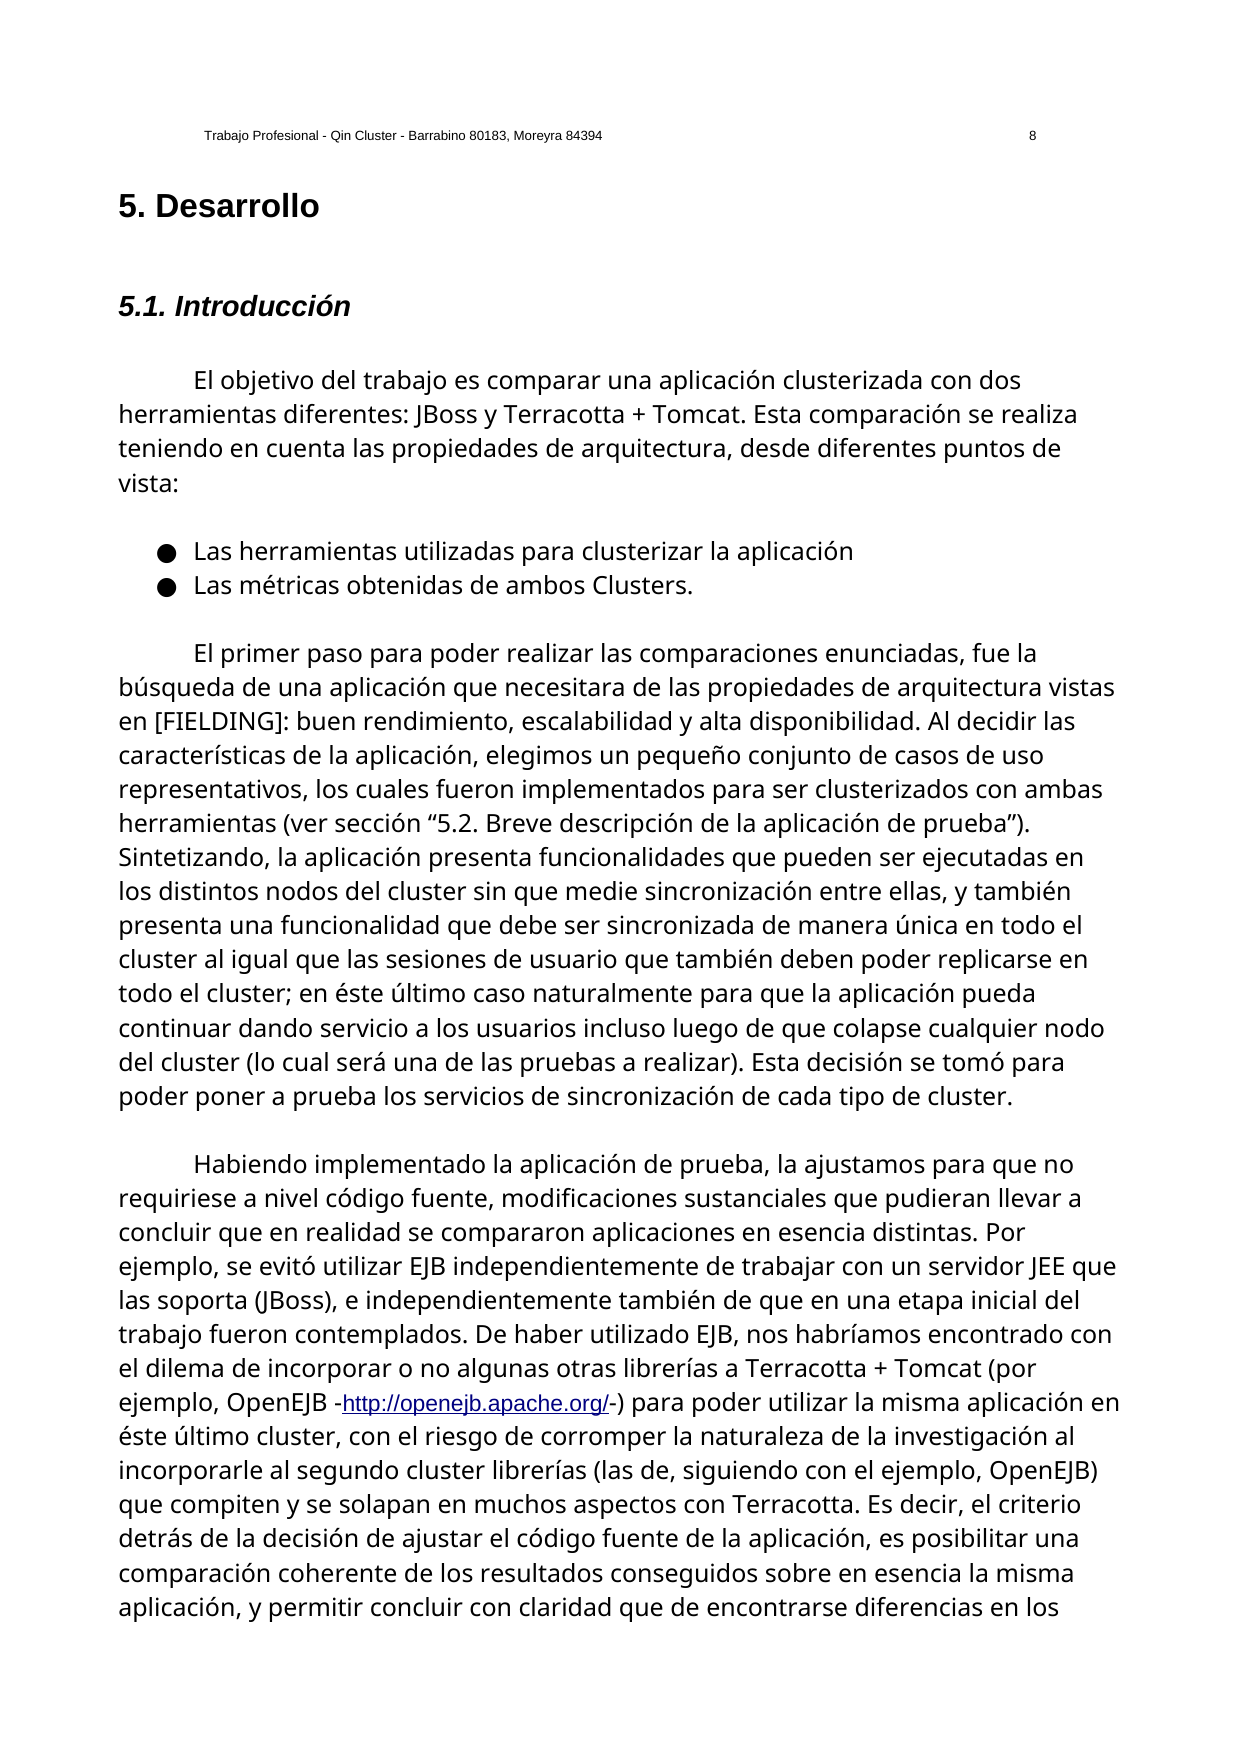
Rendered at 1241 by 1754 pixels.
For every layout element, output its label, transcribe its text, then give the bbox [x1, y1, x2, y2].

text Habiendo implementado la aplicación de prueba, la ajustamos para que no requiriese a nivel código fuente, modificaciones sustanciales que pudieran llevar a concluir que en realidad se compararon aplicaciones en esencia distintas. Por ejemplo, se evitó utilizar EJB independientemente de trabajar con un servidor JEE que las soporta (JBoss), e independientemente también de que en una etapa inicial del trabajo fueron contemplados. De haber utilizado EJB, nos habríamos encontrado con el dilema de incorporar o no algunas otras librerías a Terracotta + Tomcat (por ejemplo, OpenEJB -http://openejb.apache.org/-) para poder utilizar la misma aplicación en éste último cluster, con el riesgo de corromper la naturaleza de la investigación al incorporarle al segundo cluster librerías (las de, siguiendo con el ejemplo, OpenEJB) que compiten y se solapan en muchos aspectos con Terracotta. Es decir, el criterio detrás de la decisión de ajustar el código fuente de la aplicación, es posibilitar una comparación coherente de los resultados conseguidos sobre en esencia la misma aplicación, y permitir concluir con claridad que de encontrarse diferencias en los [118, 1146, 1122, 1623]
text El primer paso para poder realizar las comparaciones enunciadas, fue la búsqueda de una aplicación que necesitara de las propiedades de arquitectura vistas en [FIELDING]: buen rendimiento, escalabilidad y alta disponibilidad. Al decidir las características de la aplicación, elegimos un pequeño conjunto de casos de uso representativos, los cuales fueron implementados para ser clusterizados con ambas herramientas (ver sección “5.2. Breve descripción de la aplicación de prueba”). Sintetizando, la aplicación presenta funcionalidades que pueden ser ejecutadas en los distintos nodos del cluster sin que medie sincronización entre ellas, y también presenta una funcionalidad que debe ser sincronizada de manera única en todo el cluster al igual que las sesiones de usuario que también deben poder replicarse en todo el cluster; en éste último caso naturalmente para que la aplicación pueda continuar dando servicio a los usuarios incluso luego de que colapse cualquier nodo del cluster (lo cual será una de las pruebas a realizar). Esta decisión se tomó para poder poner a prueba los servicios de sincronización de cada tipo de cluster. [118, 636, 1122, 1112]
subtitle 5.1. Introducción [118, 290, 1122, 323]
list Las métricas obtenidas de ambos Clusters. [156, 567, 1122, 601]
subtitle 5. Desarrollo [118, 187, 1122, 225]
text El objetivo del trabajo es comparar una aplicación clusterizada con dos herramientas diferentes: JBoss y Terracotta + Tomcat. Esta comparación se realiza teniendo en cuenta las propiedades de arquitectura, desde diferentes puntos de vista: [118, 363, 1122, 499]
list Las herramientas utilizadas para clusterizar la aplicación [177, 533, 1122, 567]
